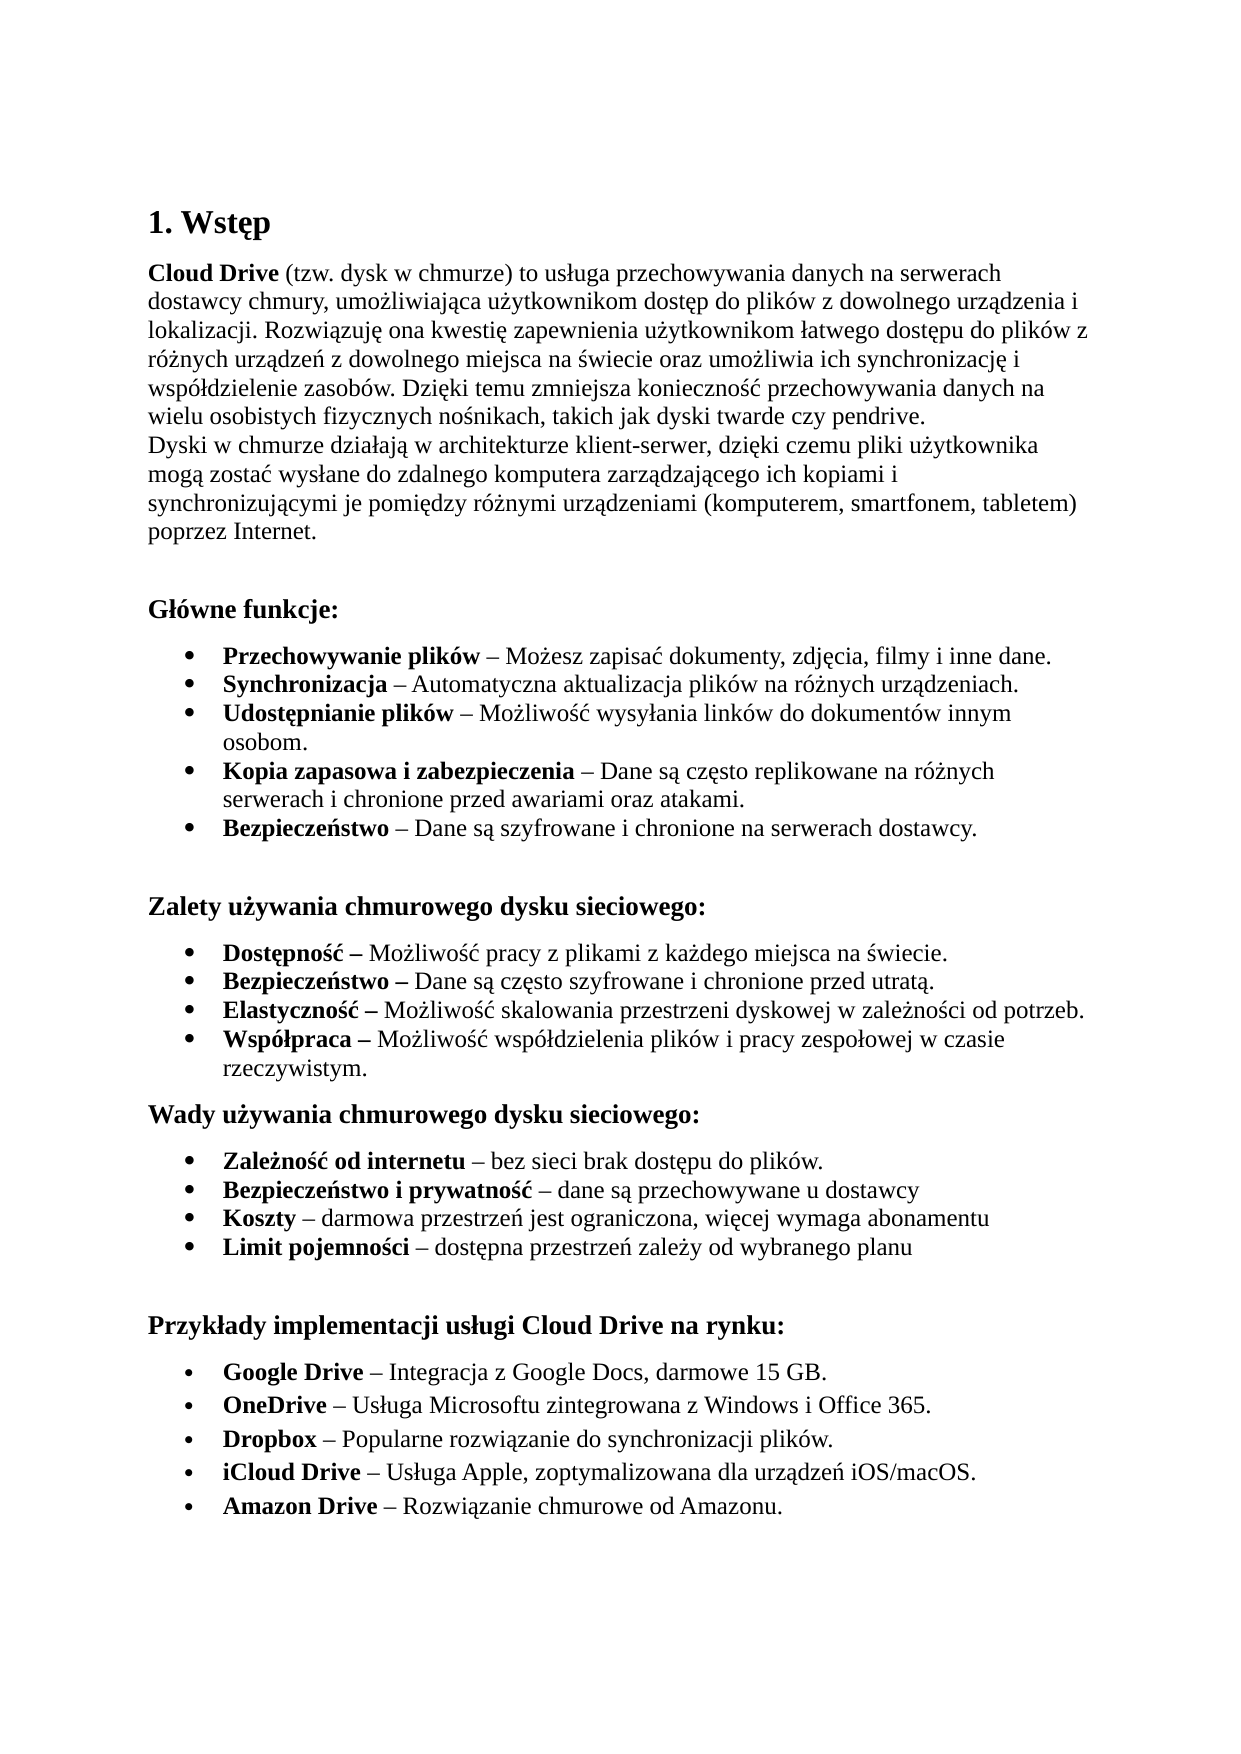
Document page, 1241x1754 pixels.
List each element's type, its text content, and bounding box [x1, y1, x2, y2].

list Synchronizacja – Automatyczna aktualizacja plików na różnych urządzeniach. [185, 669, 1093, 698]
list Amazon Drive – Rozwiązanie chmurowe od Amazonu. [185, 1491, 1093, 1519]
list Google Drive – Integracja z Google Docs, darmowe 15 GB. [185, 1357, 1093, 1385]
list Limit pojemności – dostępna przestrzeń zależy od wybranego planu [185, 1232, 1093, 1261]
list Bezpieczeństwo – Dane są często szyfrowane i chronione przed utratą. [185, 966, 1093, 995]
list Elastyczność – Możliwość skalowania przestrzeni dyskowej w zależności od potrzeb. [185, 995, 1093, 1024]
list Koszty – darmowa przestrzeń jest ograniczona, więcej wymaga abonamentu [185, 1203, 1093, 1232]
list OneDrive – Usługa Microsoftu zintegrowana z Windows i Office 365. [185, 1390, 1093, 1419]
text 1. Wstęp [148, 203, 1093, 241]
list Współpraca – Możliwość współdzielenia plików i pracy zespołowej w czasie rzeczywistym. [185, 1024, 1093, 1081]
text Wady używania chmurowego dysku sieciowego: [148, 1098, 1093, 1129]
text Główne funkcje: [148, 593, 1093, 624]
text Cloud Drive (tzw. dysk w chmurze) to usługa przechowywania danych na serwerach dostawcy chmury, umożliwiająca użytkownikom dostęp do plików z dowolnego urządzenia i lokalizacji. Rozwiązuję ona kwestię zapewnienia użytkownikom łatwego dostępu do plików z różnych urządzeń z dowolnego miejsca na świecie oraz umożliwia ich synchronizację i współdzielenie zasobów. Dzięki temu zmniejsza konieczność przechowywania danych na wielu osobistych fizycznych nośnikach, takich jak dyski twarde czy pendrive. Dyski w chmurze działają w architekturze klient-serwer, dzięki czemu pliki użytkownika mogą zostać wysłane do zdalnego komputera zarządzającego ich kopiami i synchronizującymi je pomiędzy różnymi urządzeniami (komputerem, smartfonem, tabletem) poprzez Internet. [148, 258, 1093, 576]
text Zalety używania chmurowego dysku sieciowego: [148, 859, 1093, 921]
list Bezpieczeństwo – Dane są szyfrowane i chronione na serwerach dostawcy. [185, 813, 1093, 842]
list Bezpieczeństwo i prywatność – dane są przechowywane u dostawcy [185, 1175, 1093, 1203]
list Dostępność – Możliwość pracy z plikami z każdego miejsca na świecie. [185, 938, 1093, 966]
list Kopia zapasowa i zabezpieczenia – Dane są często replikowane na różnych serwerach i chronione przed awariami oraz atakami. [185, 756, 1093, 813]
text Przykłady implementacji usługi Cloud Drive na rynku: [148, 1278, 1093, 1340]
list Przechowywanie plików – Możesz zapisać dokumenty, zdjęcia, filmy i inne dane. [185, 641, 1093, 669]
list Dropbox – Popularne rozwiązanie do synchronizacji plików. [185, 1424, 1093, 1452]
list iCloud Drive – Usługa Apple, zoptymalizowana dla urządzeń iOS/macOS. [185, 1457, 1093, 1486]
list Zależność od internetu – bez sieci brak dostępu do plików. [185, 1146, 1093, 1175]
list Udostępnianie plików – Możliwość wysyłania linków do dokumentów innym osobom. [185, 698, 1093, 756]
